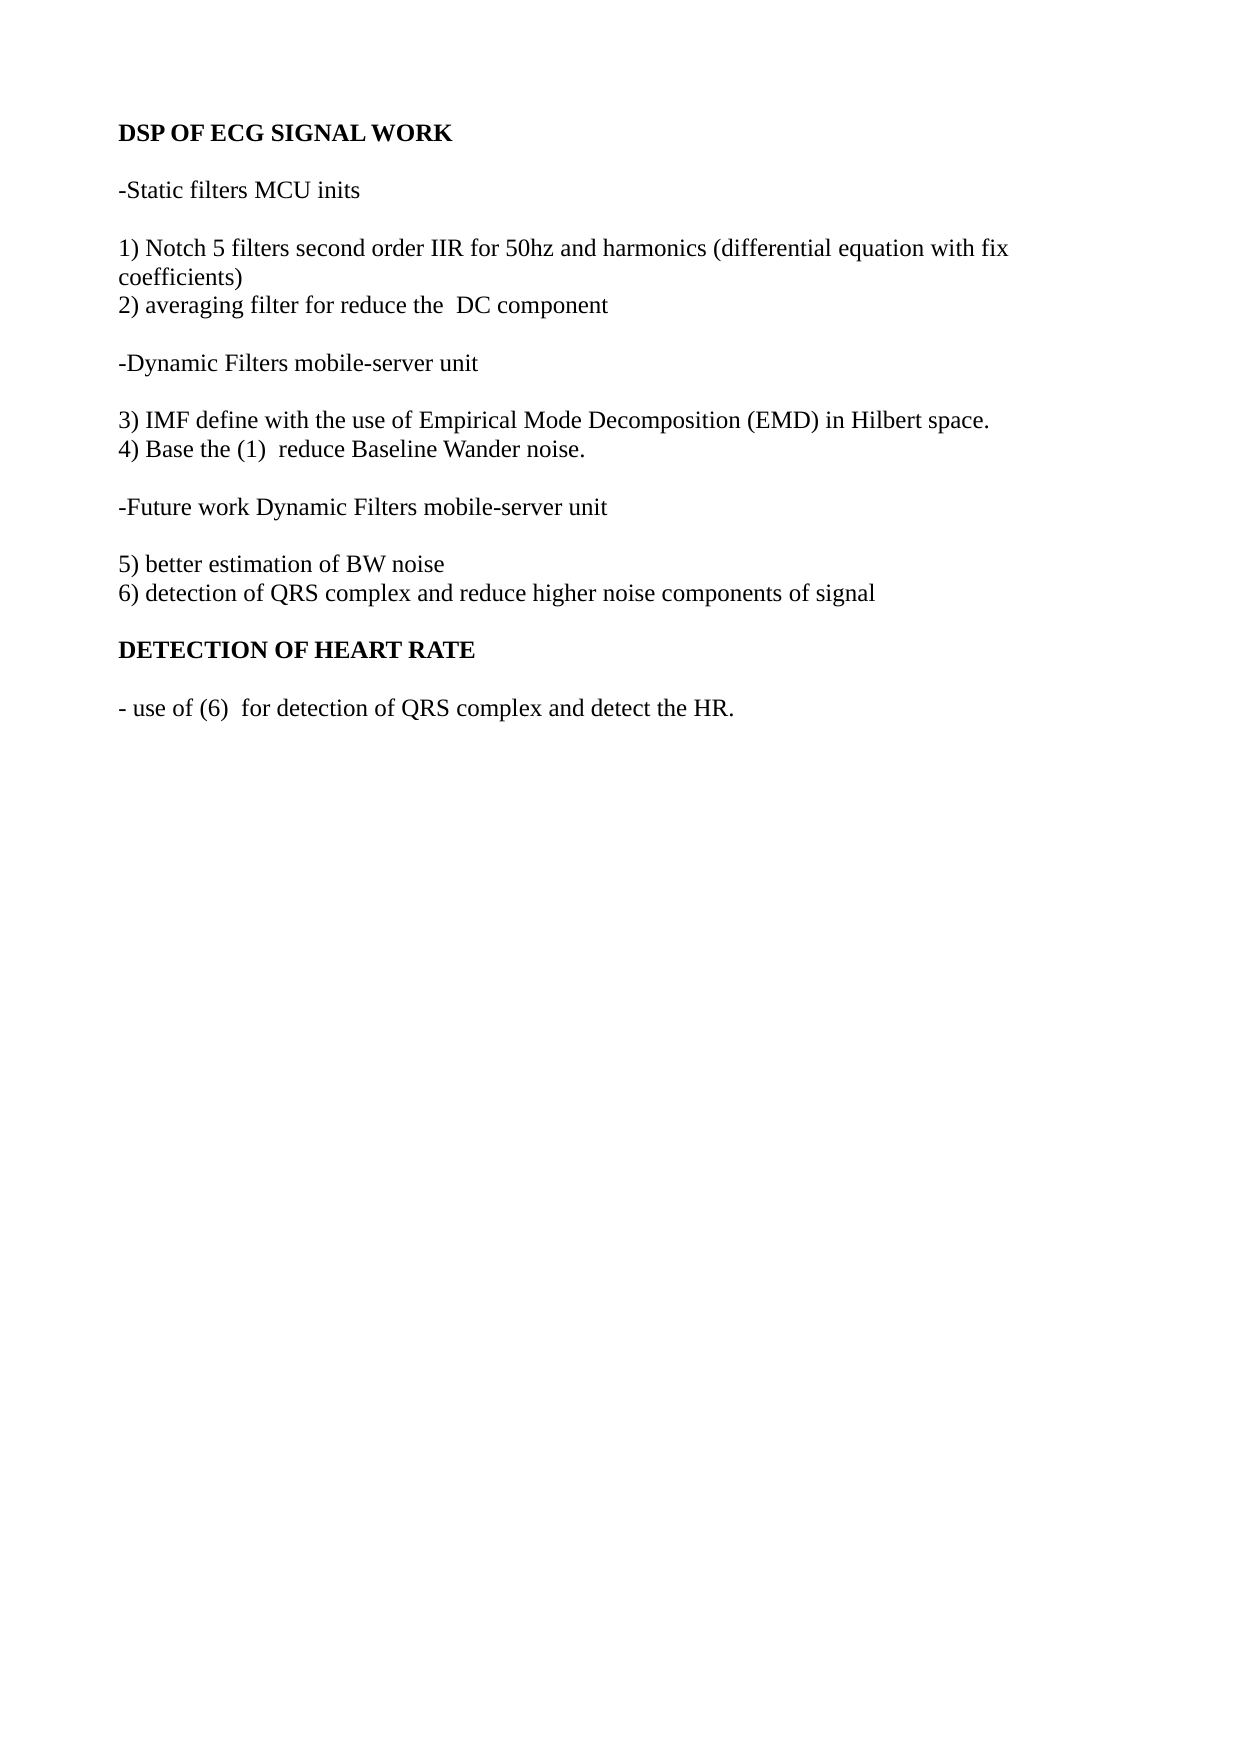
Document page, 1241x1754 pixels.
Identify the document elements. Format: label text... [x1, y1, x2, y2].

text 6) detection of QRS complex and reduce higher noise components of signal [118, 578, 1122, 607]
text DETECTION OF HEART RATE [118, 636, 1122, 664]
text -Dynamic Filters mobile-server unit [118, 348, 1122, 377]
text 3) IMF define with the use of Empirical Mode Decomposition (EMD) in Hilbert space. [118, 406, 1122, 434]
text -Future work Dynamic Filters mobile-server unit [118, 492, 1122, 521]
text - use of (6) for detection of QRS complex and detect the HR. [118, 693, 1122, 722]
text 1) Notch 5 filters second order IIR for 50hz and harmonics (differential equation with fix coefficients) [118, 233, 1122, 291]
text 2) averaging filter for reduce the DC component [118, 291, 1122, 319]
text DSP OF ECG SIGNAL WORK [118, 118, 1122, 147]
text 4) Base the (1) reduce Baseline Wander noise. [118, 434, 1122, 463]
text 5) better estimation of BW noise [118, 549, 1122, 578]
text -Static filters MCU inits [118, 176, 1122, 204]
